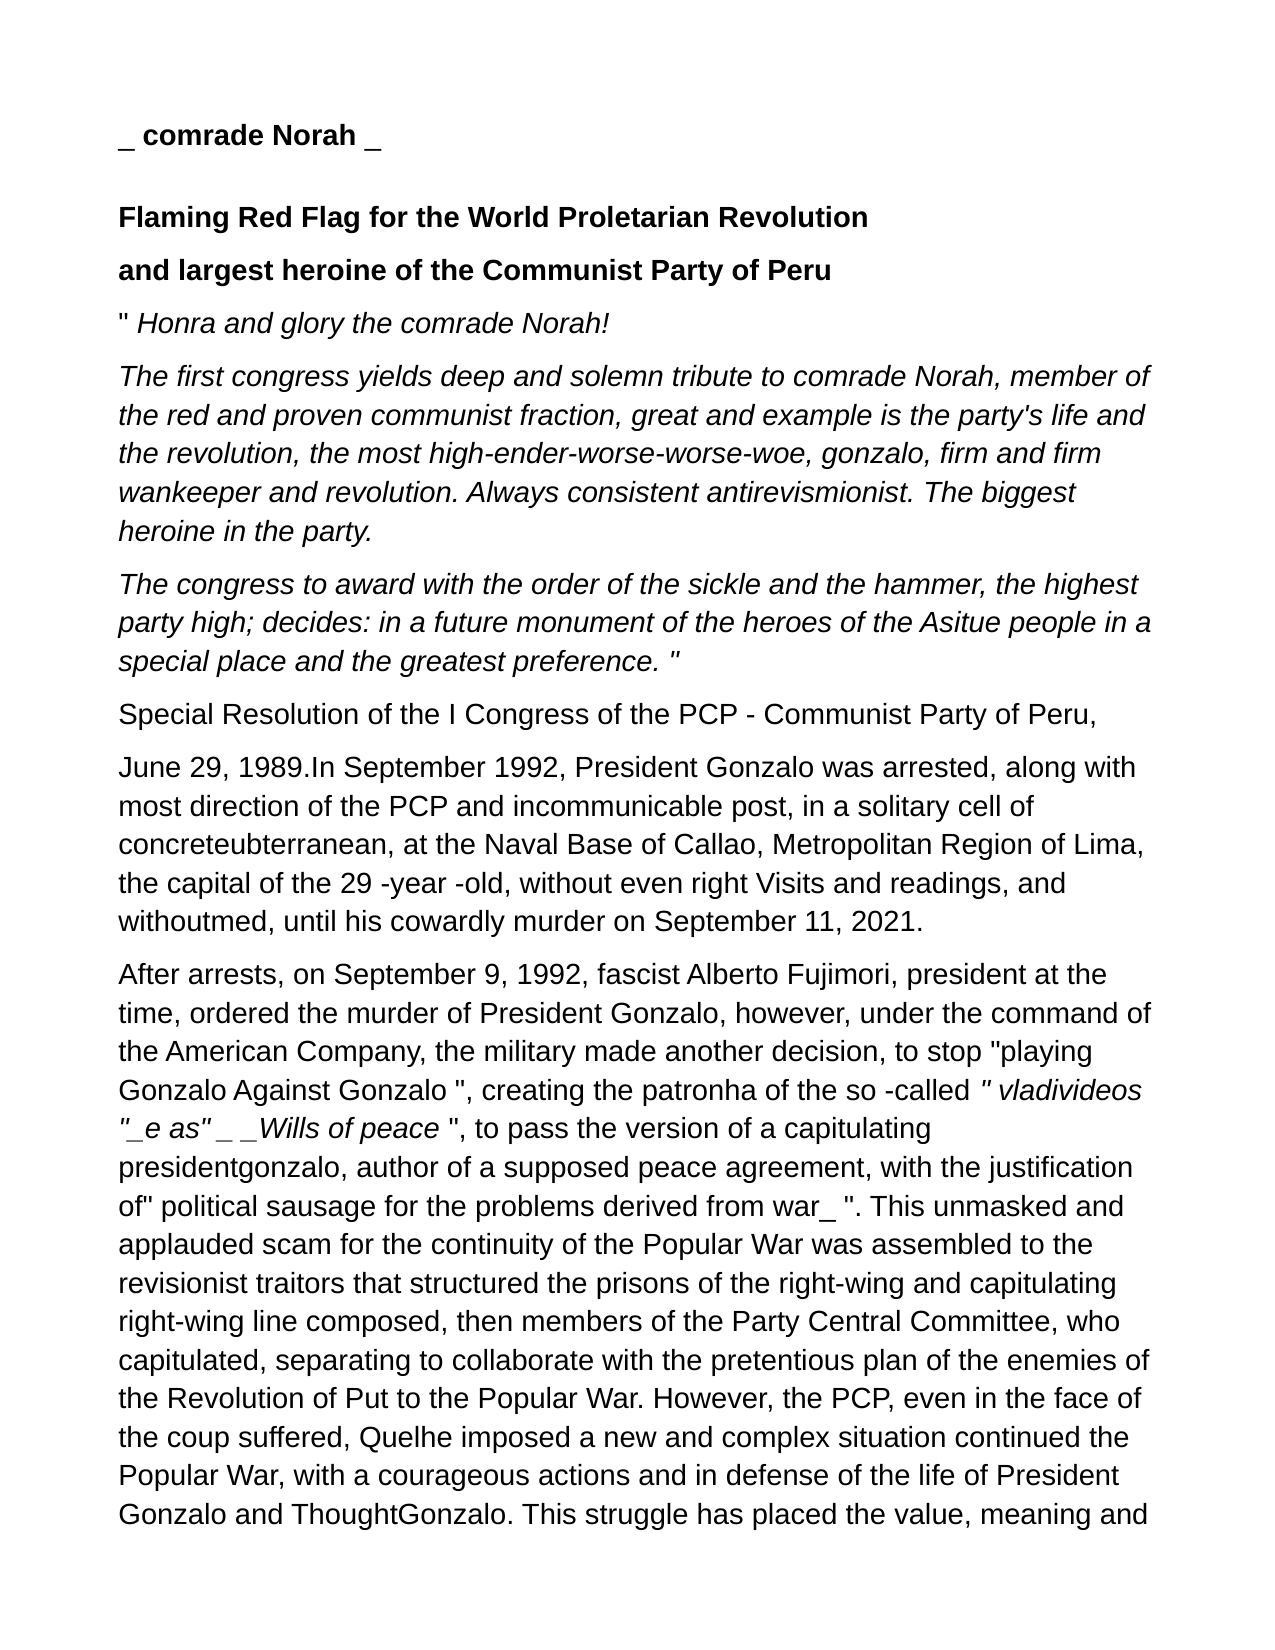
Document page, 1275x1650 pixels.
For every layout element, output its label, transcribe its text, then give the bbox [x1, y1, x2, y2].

text The congress to award with the order of the sickle and the hammer, the highest party high; decides: in a future monument of the heroes of the Asitue people in a special place and the greatest preference. " [118, 567, 1157, 677]
text After arrests, on September 9, 1992, fascist Alberto Fujimori, president at the time, ordered the murder of President Gonzalo, however, under the command of the American Company, the military made another decision, to stop "playing Gonzalo Against Gonzalo ", creating the patronha of the so -called " vladivideos "_e as" _ _Wills of peace ", to pass the version of a capitulating presidentgonzalo, author of a supposed peace agreement, with the justification of" political sausage for the problems derived from war_ ". This unmasked and applauded scam for the continuity of the Popular War was assembled to the revisionist traitors that structured the prisons of the right-wing and capitulating right-wing line composed, then members of the Party Central Committee, who capitulated, separating to collaborate with the pretentious plan of the enemies of the Revolution of Put to the Popular War. However, the PCP, even in the face of the coup suffered, Quelhe imposed a new and complex situation continued the Popular War, with a courageous actions and in defense of the life of President Gonzalo and ThoughtGonzalo. This struggle has placed the value, meaning and [118, 957, 1157, 1530]
text Flaming Red Flag for the World Proletarian Revolution [118, 200, 1157, 233]
text and largest heroine of the Communist Party of Peru [118, 253, 1157, 287]
text Special Resolution of the I Congress of the PCP - Communist Party of Peru, [118, 697, 1157, 730]
text The first congress yields deep and solemn tribute to comrade Norah, member of the red and proven communist fraction, great and example is the party's life and the revolution, the most high-ender-worse-worse-woe, gonzalo, firm and firm wankeeper and revolution. Always consistent antirevismionist. The biggest heroine in the party. [118, 359, 1157, 547]
text _ comrade Norah _ [118, 118, 1157, 152]
text " Honra and glory the comrade Norah! [118, 306, 1157, 340]
text June 29, 1989.In September 1992, President Gonzalo was arrested, along with most direction of the PCP and incommunicable post, in a solitary cell of concreteubterranean, at the Naval Base of Callao, Metropolitan Region of Lima, the capital of the 29 -year -old, without even right Visits and readings, and withoutmed, until his cowardly murder on September 11, 2021. [118, 750, 1157, 938]
